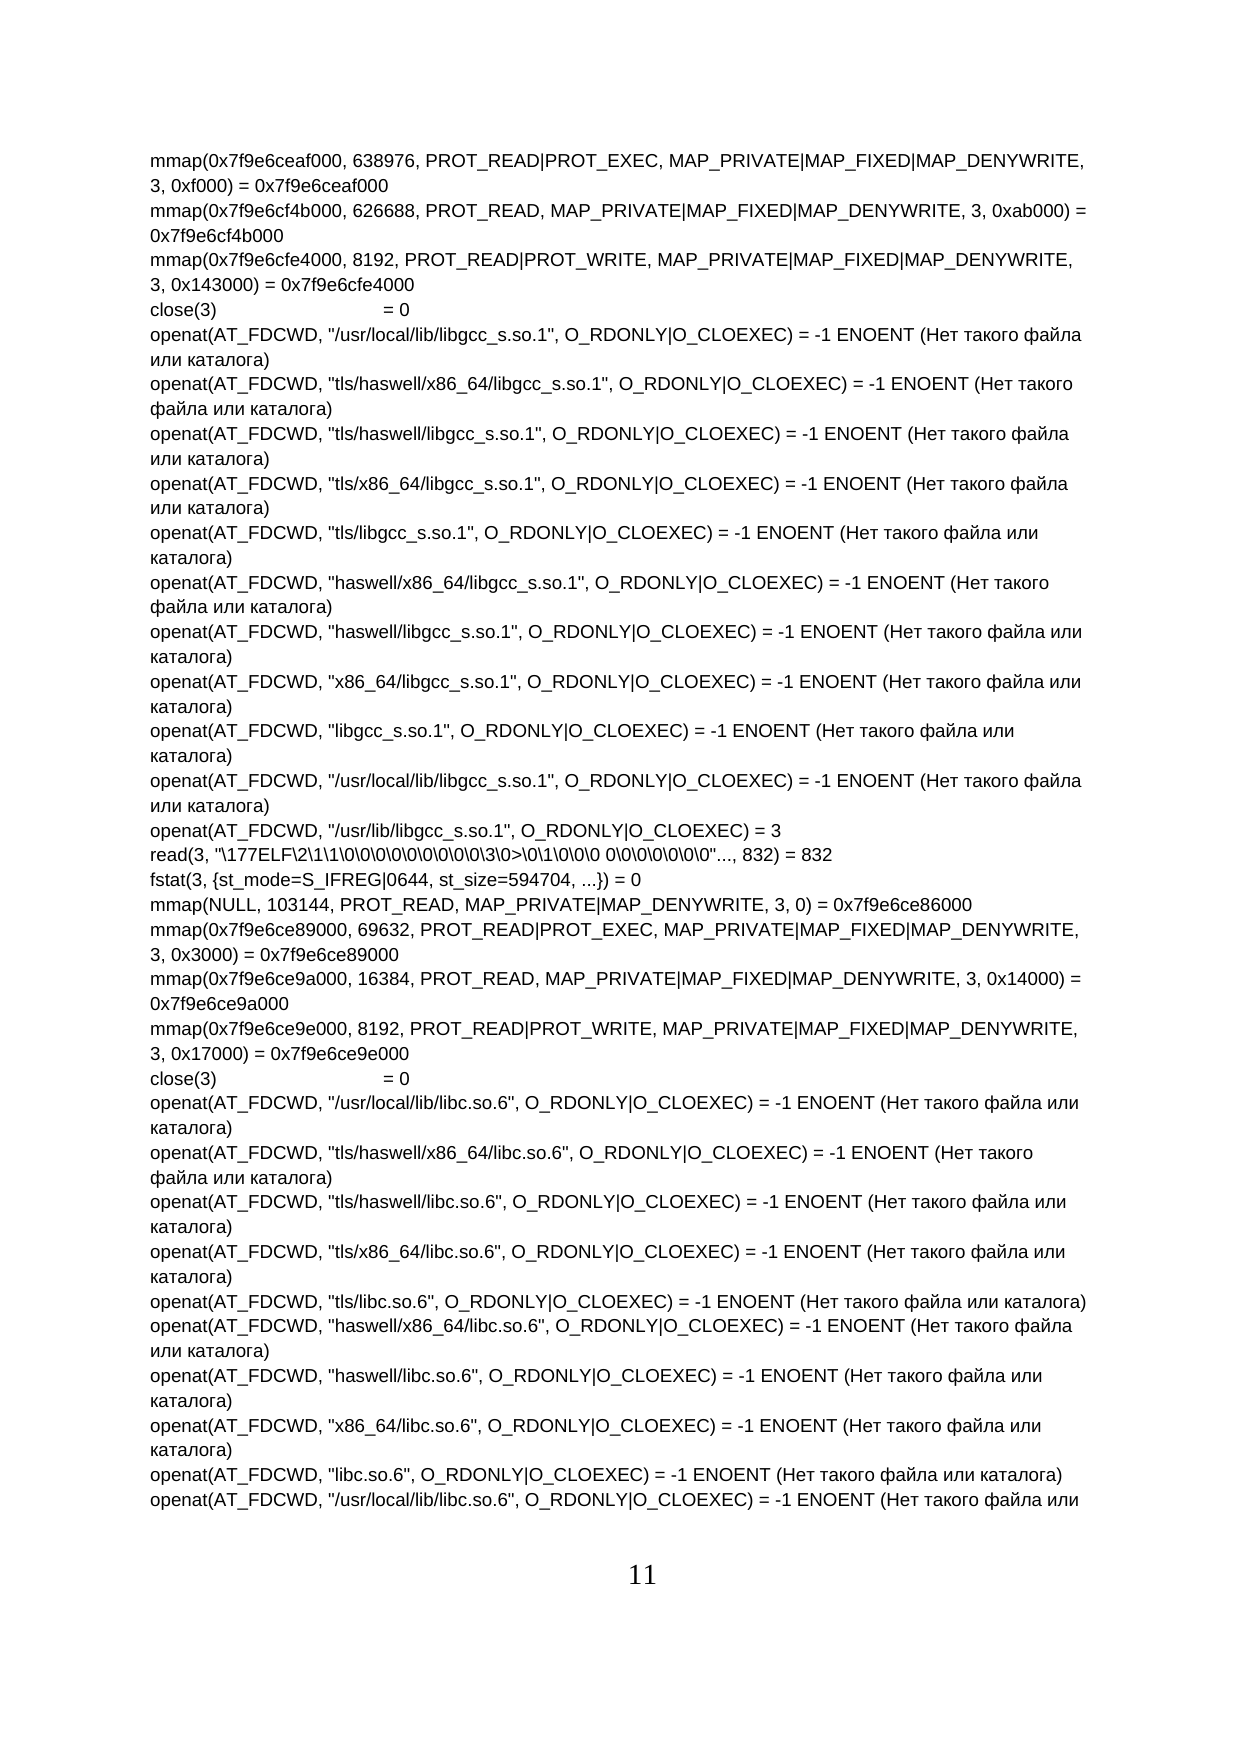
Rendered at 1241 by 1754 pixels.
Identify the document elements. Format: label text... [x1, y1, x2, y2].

text openat(AT_FDCWD, "tls/x86_64/libgcc_s.so.1", O_RDONLY|O_CLOEXEC) = -1 ENOENT (Нет такого файла или каталога) [150, 472, 1091, 519]
text openat(AT_FDCWD, "/usr/local/lib/libc.so.6", O_RDONLY|O_CLOEXEC) = -1 ENOENT (Нет такого файла или каталога) [150, 1092, 1091, 1138]
text mmap(0x7f9e6ce9a000, 16384, PROT_READ, MAP_PRIVATE|MAP_FIXED|MAP_DENYWRITE, 3, 0x14000) = 0x7f9e6ce9a000 [150, 968, 1091, 1014]
text openat(AT_FDCWD, "/usr/local/lib/libgcc_s.so.1", O_RDONLY|O_CLOEXEC) = -1 ENOENT (Нет такого файла или каталога) [150, 770, 1091, 816]
text openat(AT_FDCWD, "x86_64/libc.so.6", O_RDONLY|O_CLOEXEC) = -1 ENOENT (Нет такого файла или каталога) [150, 1414, 1091, 1461]
text openat(AT_FDCWD, "/usr/local/lib/libc.so.6", O_RDONLY|O_CLOEXEC) = -1 ENOENT (Нет такого файла или [150, 1489, 1091, 1510]
text openat(AT_FDCWD, "x86_64/libgcc_s.so.1", O_RDONLY|O_CLOEXEC) = -1 ENOENT (Нет такого файла или каталога) [150, 671, 1091, 717]
text mmap(0x7f9e6ce9e000, 8192, PROT_READ|PROT_WRITE, MAP_PRIVATE|MAP_FIXED|MAP_DENYWRITE, 3, 0x17000) = 0x7f9e6ce9e000 [150, 1018, 1091, 1064]
text mmap(0x7f9e6ce89000, 69632, PROT_READ|PROT_EXEC, MAP_PRIVATE|MAP_FIXED|MAP_DENYWRITE, 3, 0x3000) = 0x7f9e6ce89000 [150, 918, 1091, 965]
text openat(AT_FDCWD, "haswell/libc.so.6", O_RDONLY|O_CLOEXEC) = -1 ENOENT (Нет такого файла или каталога) [150, 1365, 1091, 1411]
text openat(AT_FDCWD, "/usr/local/lib/libgcc_s.so.1", O_RDONLY|O_CLOEXEC) = -1 ENOENT (Нет такого файла или каталога) [150, 323, 1091, 370]
text openat(AT_FDCWD, "libc.so.6", O_RDONLY|O_CLOEXEC) = -1 ENOENT (Нет такого файла или каталога) [150, 1464, 1091, 1486]
text openat(AT_FDCWD, "tls/haswell/libgcc_s.so.1", O_RDONLY|O_CLOEXEC) = -1 ENOENT (Нет такого файла или каталога) [150, 423, 1091, 469]
text openat(AT_FDCWD, "tls/libgcc_s.so.1", O_RDONLY|O_CLOEXEC) = -1 ENOENT (Нет такого файла или каталога) [150, 522, 1091, 568]
text openat(AT_FDCWD, "libgcc_s.so.1", O_RDONLY|O_CLOEXEC) = -1 ENOENT (Нет такого файла или каталога) [150, 720, 1091, 767]
text mmap(0x7f9e6cfe4000, 8192, PROT_READ|PROT_WRITE, MAP_PRIVATE|MAP_FIXED|MAP_DENYWRITE, 3, 0x143000) = 0x7f9e6cfe4000 [150, 249, 1091, 296]
text fstat(3, {st_mode=S_IFREG|0644, st_size=594704, ...}) = 0 [150, 869, 1091, 891]
text mmap(0x7f9e6cf4b000, 626688, PROT_READ, MAP_PRIVATE|MAP_FIXED|MAP_DENYWRITE, 3, 0xab000) = 0x7f9e6cf4b000 [150, 199, 1091, 246]
text openat(AT_FDCWD, "haswell/x86_64/libc.so.6", O_RDONLY|O_CLOEXEC) = -1 ENOENT (Нет такого файла или каталога) [150, 1315, 1091, 1362]
text openat(AT_FDCWD, "haswell/x86_64/libgcc_s.so.1", O_RDONLY|O_CLOEXEC) = -1 ENOENT (Нет такого файла или каталога) [150, 571, 1091, 618]
text openat(AT_FDCWD, "tls/haswell/libc.so.6", O_RDONLY|O_CLOEXEC) = -1 ENOENT (Нет такого файла или каталога) [150, 1191, 1091, 1238]
text openat(AT_FDCWD, "tls/x86_64/libc.so.6", O_RDONLY|O_CLOEXEC) = -1 ENOENT (Нет такого файла или каталога) [150, 1241, 1091, 1287]
text openat(AT_FDCWD, "tls/haswell/x86_64/libgcc_s.so.1", O_RDONLY|O_CLOEXEC) = -1 ENOENT (Нет такого файла или каталога) [150, 373, 1091, 419]
text mmap(NULL, 103144, PROT_READ, MAP_PRIVATE|MAP_DENYWRITE, 3, 0) = 0x7f9e6ce86000 [150, 894, 1091, 915]
text mmap(0x7f9e6ceaf000, 638976, PROT_READ|PROT_EXEC, MAP_PRIVATE|MAP_FIXED|MAP_DENYWRITE, 3, 0xf000) = 0x7f9e6ceaf000 [150, 150, 1091, 196]
text close(3) = 0 [150, 1067, 1091, 1089]
text read(3, "\177ELF\2\1\1\0\0\0\0\0\0\0\0\0\3\0>\0\1\0\0\0 0\0\0\0\0\0\0"..., 832) = 832 [150, 844, 1091, 866]
text close(3) = 0 [150, 299, 1091, 320]
text openat(AT_FDCWD, "haswell/libgcc_s.so.1", O_RDONLY|O_CLOEXEC) = -1 ENOENT (Нет такого файла или каталога) [150, 621, 1091, 667]
text openat(AT_FDCWD, "tls/libc.so.6", O_RDONLY|O_CLOEXEC) = -1 ENOENT (Нет такого файла или каталога) [150, 1290, 1091, 1312]
text openat(AT_FDCWD, "tls/haswell/x86_64/libc.so.6", O_RDONLY|O_CLOEXEC) = -1 ENOENT (Нет такого файла или каталога) [150, 1142, 1091, 1188]
text openat(AT_FDCWD, "/usr/lib/libgcc_s.so.1", O_RDONLY|O_CLOEXEC) = 3 [150, 819, 1091, 841]
